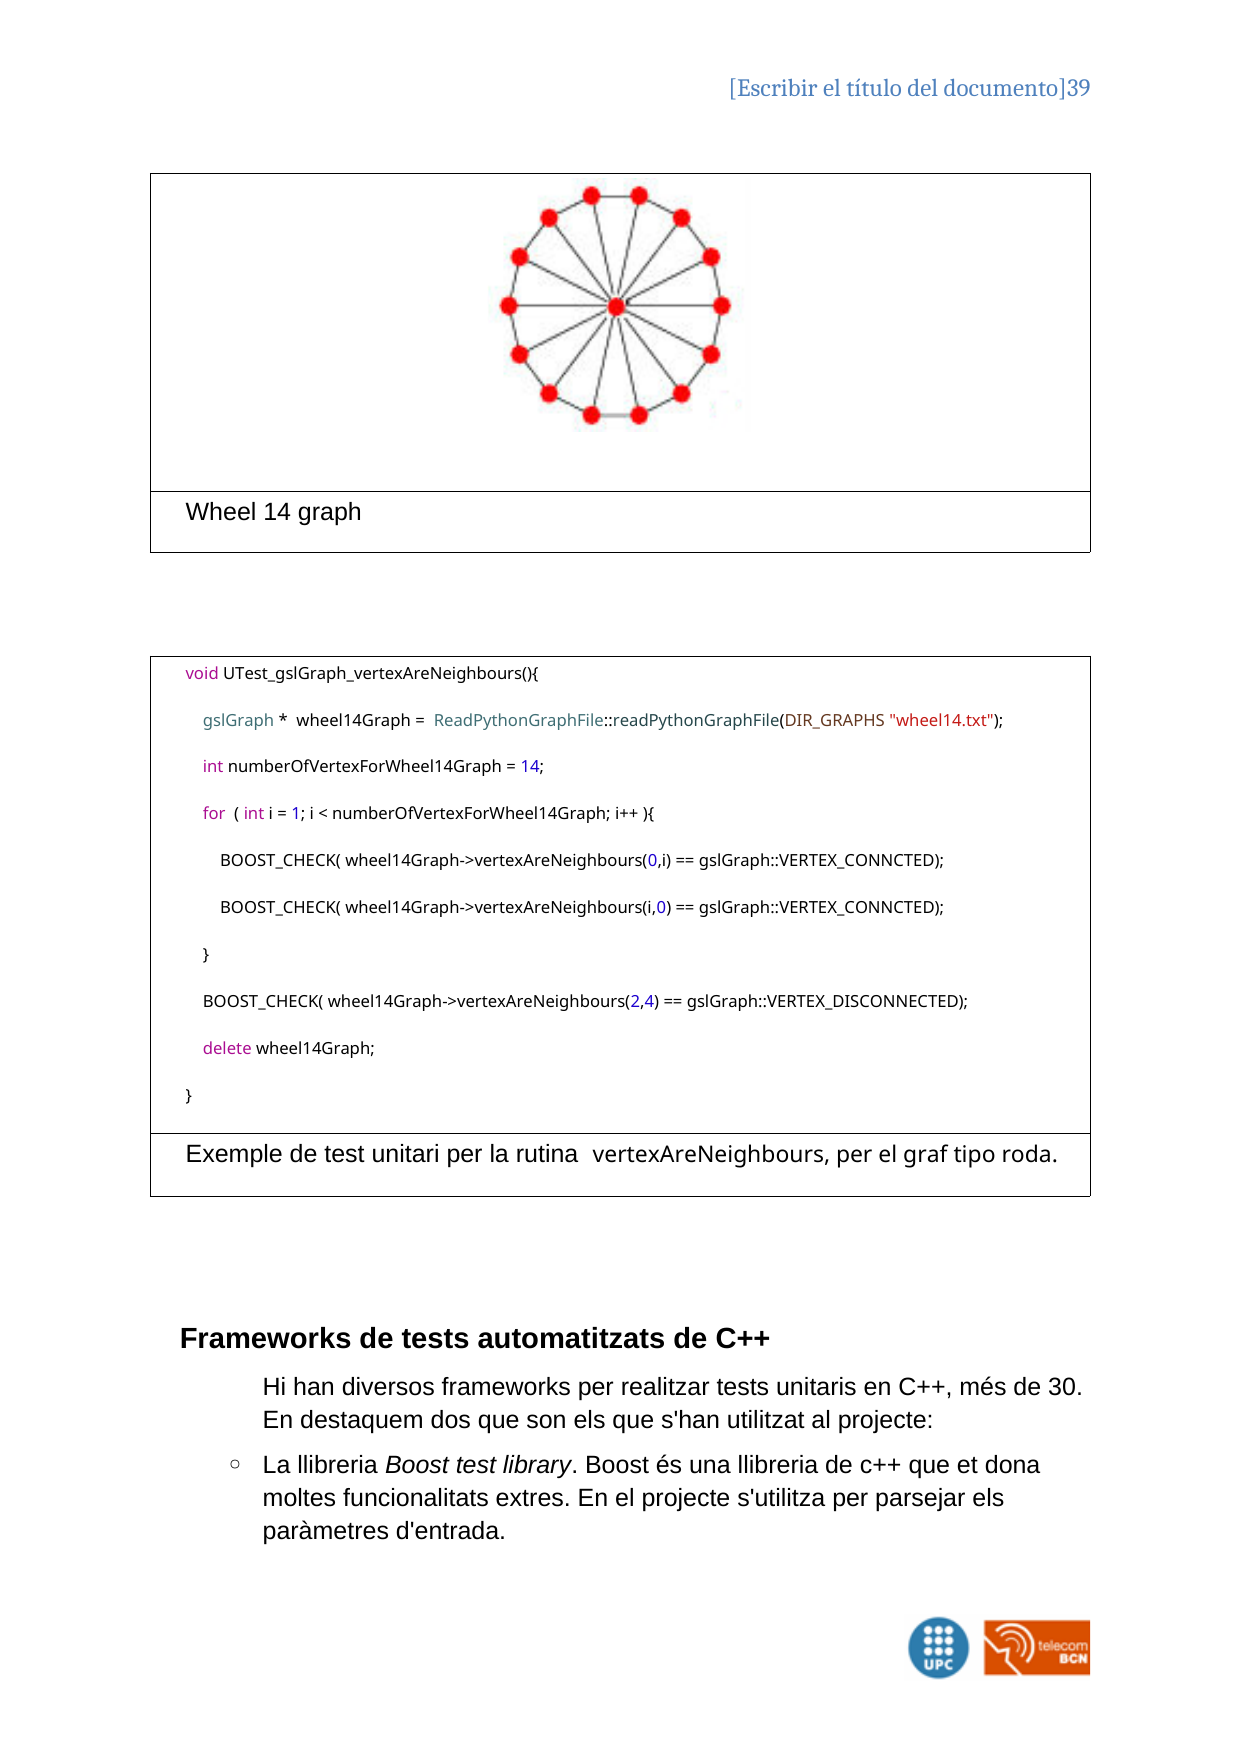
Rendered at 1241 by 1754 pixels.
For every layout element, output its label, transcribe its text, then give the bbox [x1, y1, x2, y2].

table_header [151, 174, 1090, 491]
subtitle Frameworks de tests automatitzats de C++ [150, 1321, 1090, 1354]
table_cell Wheel 14 graph [151, 492, 1090, 552]
table_cell Exemple de test unitari per la rutina vertexAreNeighbours, per el graf tipo roda. [151, 1134, 1090, 1196]
picture [487, 178, 753, 432]
list Hi han diversos frameworks per realitzar tests unitaris en C++, més de 30. En destaquem dos que son els que s'han utilitzat al projecte: [225, 1372, 1090, 1433]
list La llibreria Boost test library. Boost és una llibreria de c++ que et dona moltes funcionalitats extres. En el projecte s'utilitza per parsejar els paràmetres d'entrada. [225, 1450, 1090, 1545]
picture [904, 1614, 1091, 1681]
table_header void UTest_gslGraph_vertexAreNeighbours(){ gslGraph * wheel14Graph = ReadPythonGraphFile::readPythonGraphFile(DIR_GRAPHS "wheel14.txt"); int numberOfVertexForWheel14Graph = 14; for ( int i = 1; i < numberOfVertexForWheel14Graph; i++ ){ BOOST_CHECK( wheel14Graph->vertexAreNeighbours(0,i) == gslGraph::VERTEX_CONNCTED); BOOST_CHECK( wheel14Graph->vertexAreNeighbours(i,0) == gslGraph::VERTEX_CONNCTED); } BOOST_CHECK( wheel14Graph->vertexAreNeighbours(2,4) == gslGraph::VERTEX_DISCONNECTED); delete wheel14Graph; } [151, 657, 1090, 1132]
